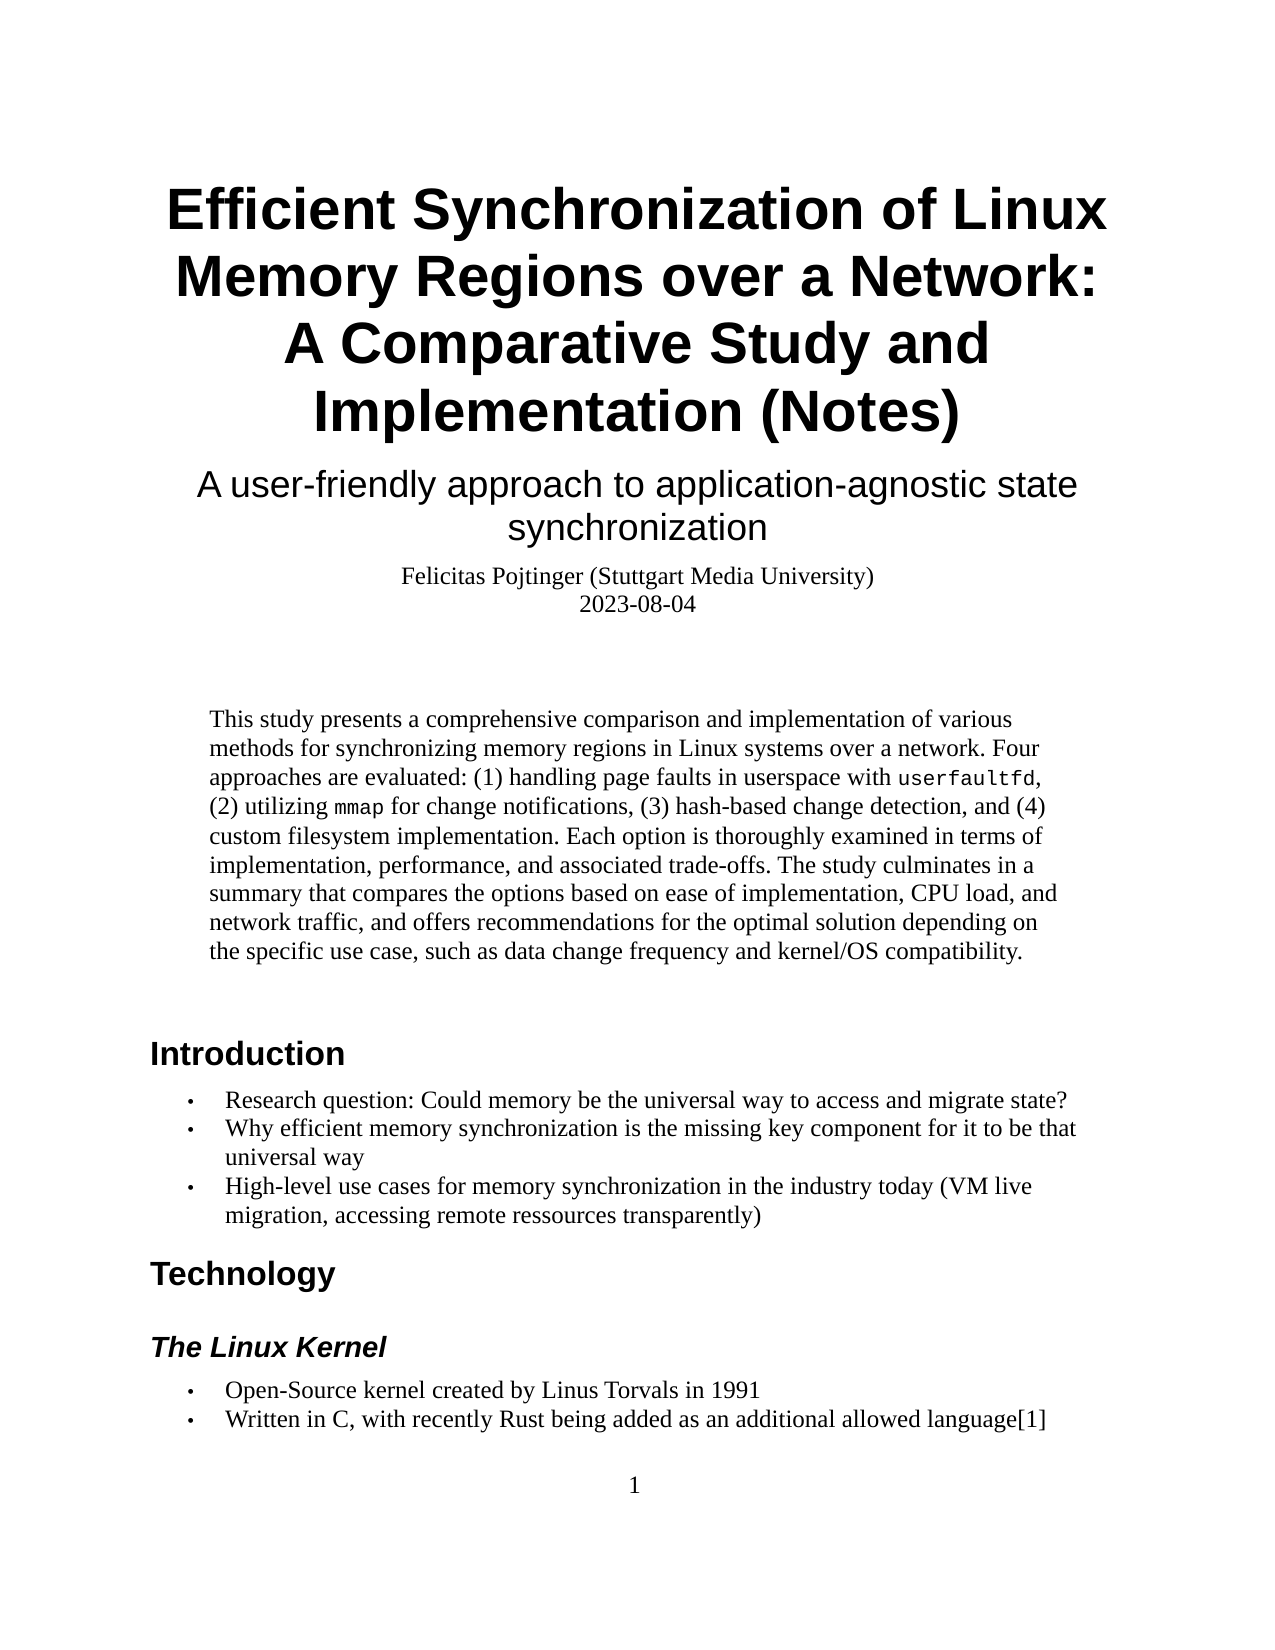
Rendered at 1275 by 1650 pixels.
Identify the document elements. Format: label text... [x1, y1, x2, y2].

list Written in C, with recently Rust being added as an additional allowed language[1] [187, 1404, 1125, 1433]
text Felicitas Pojtinger (Stuttgart Media University) [150, 561, 1125, 589]
list Why efficient memory synchronization is the missing key component for it to be that universal way [187, 1113, 1125, 1171]
title Efficient Synchronization of Linux Memory Regions over a Network: A Comparative Study and Implementation (Notes) [150, 175, 1125, 443]
subtitle Introduction [150, 1033, 1125, 1072]
subtitle The Linux Kernel [150, 1329, 1125, 1363]
subtitle A user-friendly approach to application-agnostic state synchronization [150, 462, 1125, 548]
text This study presents a comprehensive comparison and implementation of various methods for synchronizing memory regions in Linux systems over a network. Four approaches are evaluated: (1) handling page faults in userspace with userfaultfd, (2) utilizing mmap for change notifications, (3) hash-based change detection, and (4) custom filesystem implementation. Each option is thoroughly examined in terms of implementation, performance, and associated trade-offs. The study culminates in a summary that compares the options based on ease of implementation, CPU load, and network traffic, and offers recommendations for the optimal solution depending on the specific use case, such as data change frequency and kernel/OS compatibility. [209, 704, 1066, 965]
list Research question: Could memory be the universal way to access and migrate state? [187, 1085, 1125, 1113]
text 2023-08-04 [150, 589, 1125, 618]
list High-level use cases for memory synchronization in the industry today (VM live migration, accessing remote ressources transparently) [187, 1171, 1125, 1228]
subtitle Technology [150, 1253, 1125, 1292]
list Open-Source kernel created by Linus Torvals in 1991 [187, 1376, 1125, 1404]
